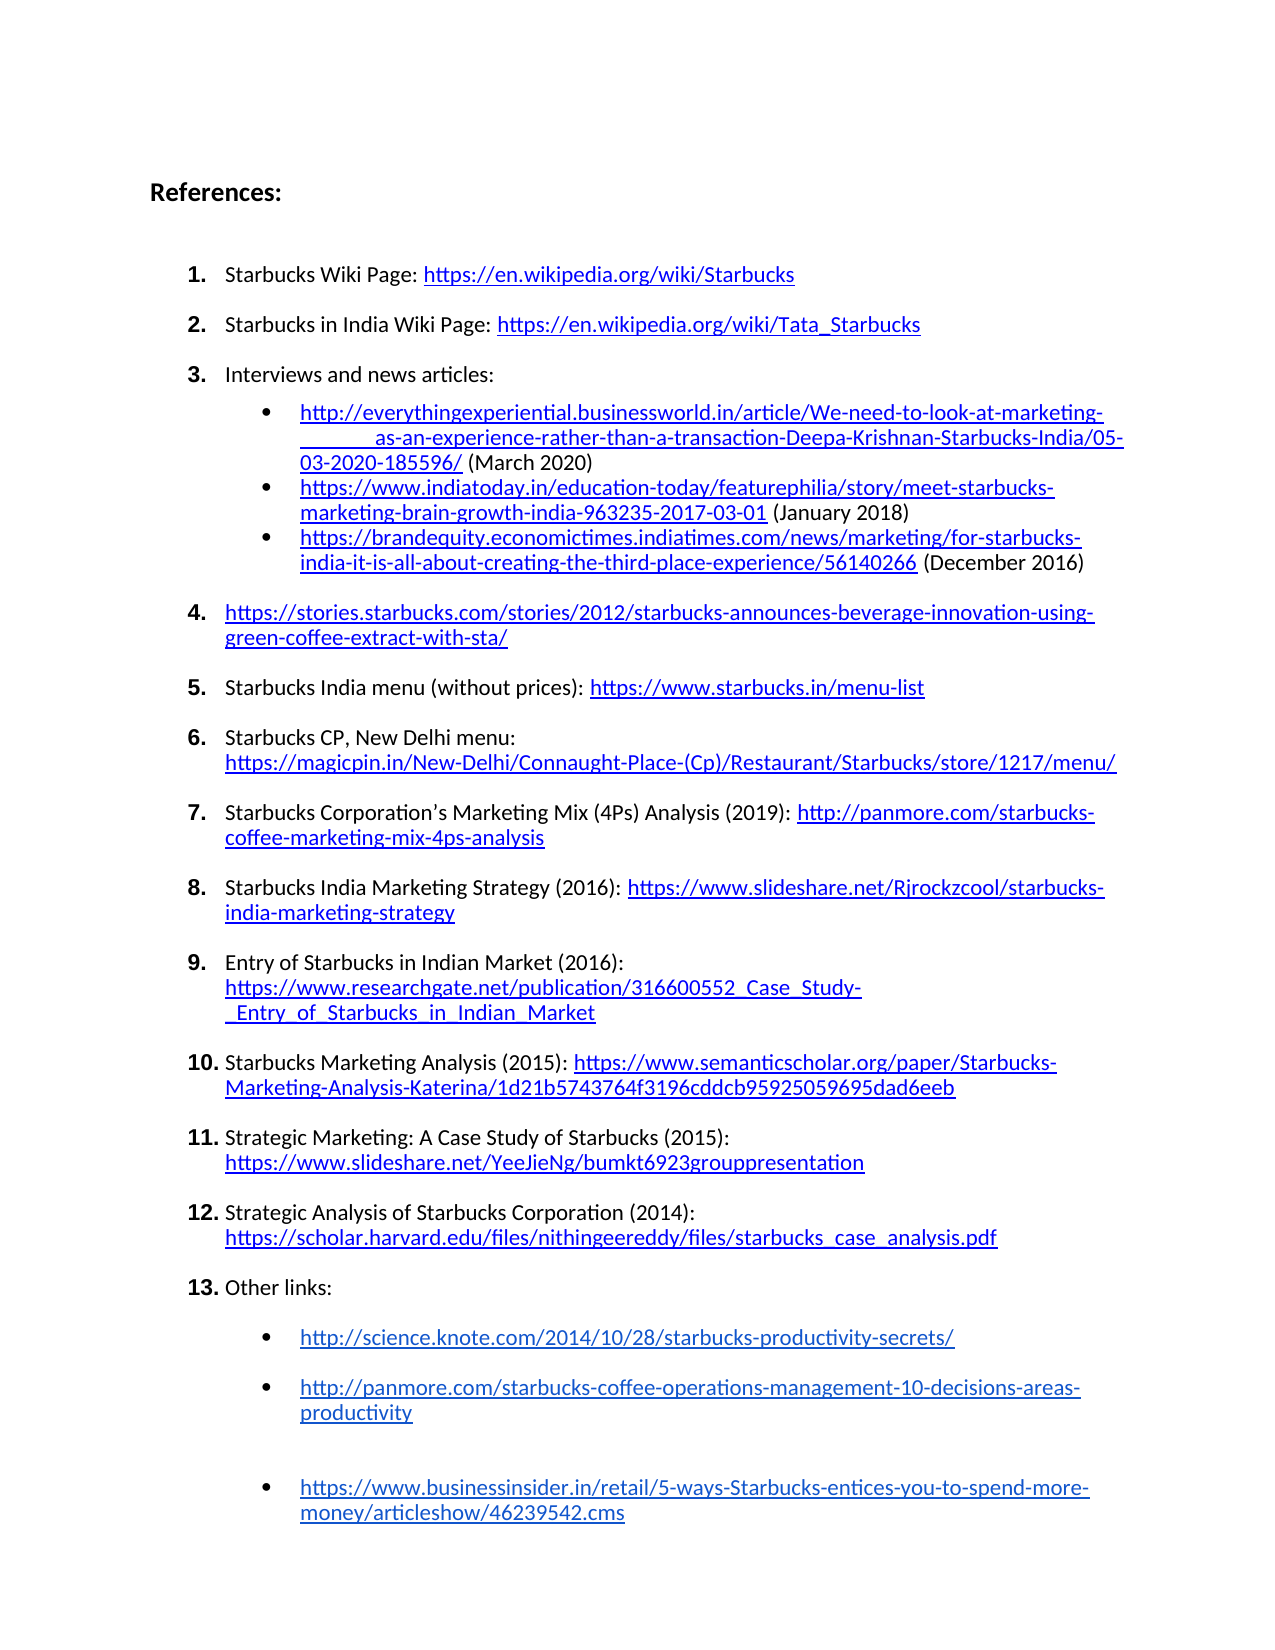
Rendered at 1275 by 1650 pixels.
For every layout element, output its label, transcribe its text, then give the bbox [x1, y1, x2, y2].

list https://brandequity.economictimes.indiatimes.com/news/marketing/for-starbucks-india-it-is-all-about-creating-the-third-place-experience/56140266 (December 2016) [262, 525, 1125, 575]
list Starbucks in India Wiki Page: https://en.wikipedia.org/wiki/Tata_Starbucks [187, 313, 1125, 363]
list Starbucks Wiki Page: https://en.wikipedia.org/wiki/Starbucks [187, 263, 1125, 313]
list https://stories.starbucks.com/stories/2012/starbucks-announces-beverage-innovation-using-green-coffee-extract-with-sta/ [187, 600, 1125, 675]
list Entry of Starbucks in Indian Market (2016): https://www.researchgate.net/publication/316600552_Case_Study-_Entry_of_Starbucks_in_Indian_Market [187, 950, 1125, 1050]
list http://science.knote.com/2014/10/28/starbucks-productivity-secrets/ [262, 1325, 1125, 1350]
list http://everythingexperiential.businessworld.in/article/We-need-to-look-at-marketing- as-an-experience-rather-than-a-transaction-Deepa-Krishnan-Starbucks-India/05-03-2020-185596/ (March 2020) [262, 400, 1125, 475]
list https://www.businessinsider.in/retail/5-ways-Starbucks-entices-you-to-spend-more-money/articleshow/46239542.cms [262, 1475, 1125, 1525]
list Starbucks India menu (without prices): https://www.starbucks.in/menu-list [187, 675, 1125, 725]
list Other links: [187, 1275, 1125, 1300]
list https://www.indiatoday.in/education-today/featurephilia/story/meet-starbucks-marketing-brain-growth-india-963235-2017-03-01 (January 2018) [262, 475, 1125, 525]
list Interviews and news articles: [187, 363, 1125, 388]
list Starbucks CP, New Delhi menu: https://magicpin.in/New-Delhi/Connaught-Place-(Cp)/Restaurant/Starbucks/store/1217/menu/ [187, 725, 1125, 800]
list http://panmore.com/starbucks-coffee-operations-management-10-decisions-areas-productivity [262, 1375, 1125, 1425]
list Strategic Analysis of Starbucks Corporation (2014): https://scholar.harvard.edu/files/nithingeereddy/files/starbucks_case_analysis.pdf [187, 1200, 1125, 1275]
list Starbucks India Marketing Strategy (2016): https://www.slideshare.net/Rjrockzcool/starbucks-india-marketing-strategy [187, 875, 1125, 950]
list Starbucks Marketing Analysis (2015): https://www.semanticscholar.org/paper/Starbucks-Marketing-Analysis-Katerina/1d21b5743764f3196cddcb95925059695dad6eeb [187, 1050, 1125, 1125]
text References: [150, 175, 1125, 208]
list Starbucks Corporation’s Marketing Mix (4Ps) Analysis (2019): http://panmore.com/starbucks-coffee-marketing-mix-4ps-analysis [187, 800, 1125, 875]
list Strategic Marketing: A Case Study of Starbucks (2015): https://www.slideshare.net/YeeJieNg/bumkt6923grouppresentation [187, 1125, 1125, 1200]
